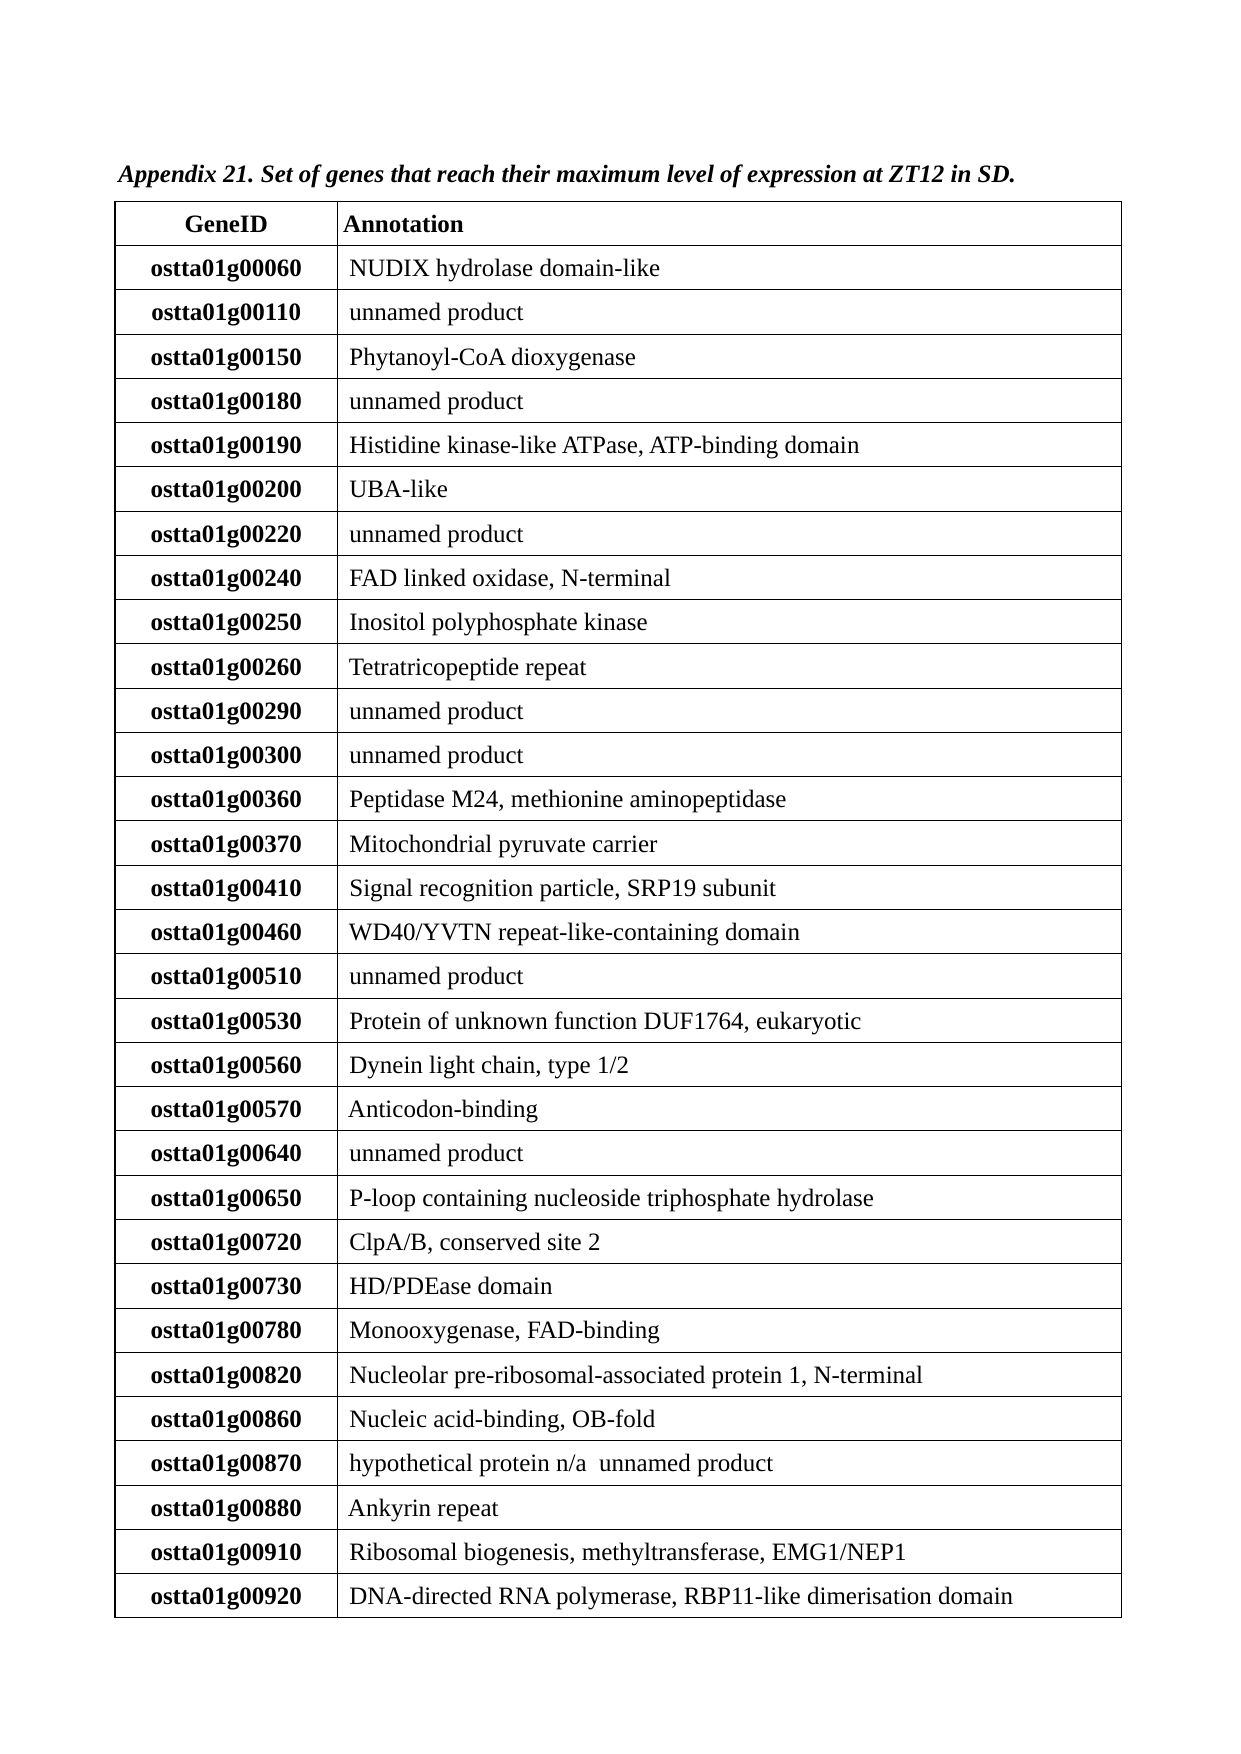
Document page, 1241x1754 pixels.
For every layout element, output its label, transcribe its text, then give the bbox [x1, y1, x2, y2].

table_cell [1122, 1042, 1240, 1086]
table_cell ostta01g00870 [116, 1441, 337, 1484]
table_cell ClpA/B, conserved site 2 [338, 1220, 1121, 1263]
table_header [1122, 201, 1240, 245]
table_cell unnamed product [338, 1131, 1121, 1174]
table_cell ostta01g00720 [116, 1220, 337, 1263]
table_cell ostta01g00180 [116, 379, 337, 422]
table_cell Inositol polyphosphate kinase [338, 600, 1121, 643]
table_cell ostta01g00820 [116, 1353, 337, 1396]
table_cell [1122, 422, 1240, 466]
table_cell P-loop containing nucleoside triphosphate hydrolase [338, 1176, 1121, 1219]
table_cell ostta01g00880 [116, 1486, 337, 1529]
table_cell ostta01g00650 [116, 1176, 337, 1219]
table_cell DNA-directed RNA polymerase, RBP11-like dimerisation domain [338, 1574, 1121, 1617]
table_cell UBA-like [338, 467, 1121, 511]
table_cell Tetratricopeptide repeat [338, 644, 1121, 688]
table_cell Mitochondrial pyruvate carrier [338, 821, 1121, 865]
table_cell [1122, 643, 1240, 688]
table_cell ostta01g00640 [116, 1131, 337, 1174]
table_cell Peptidase M24, methionine aminopeptidase [338, 777, 1121, 820]
table_cell ostta01g00860 [116, 1397, 337, 1440]
table_cell [1122, 953, 1240, 997]
table_cell [1122, 732, 1240, 776]
table_cell [1122, 334, 1240, 378]
table_cell ostta01g00530 [116, 999, 337, 1042]
table_cell [1122, 776, 1240, 820]
table_cell Dynein light chain, type 1/2 [338, 1043, 1121, 1086]
table_cell Ankyrin repeat [338, 1486, 1121, 1529]
table_cell ostta01g00730 [116, 1264, 337, 1307]
table_cell ostta01g00910 [116, 1530, 337, 1573]
table_cell FAD linked oxidase, N-terminal [338, 556, 1121, 599]
table_cell Nucleolar pre-ribosomal-associated protein 1, N-terminal [338, 1353, 1121, 1396]
table_cell [1122, 1086, 1240, 1130]
table_cell ostta01g00360 [116, 777, 337, 820]
table_cell ostta01g00510 [116, 954, 337, 997]
table_cell ostta01g00110 [116, 290, 337, 333]
table_cell [1122, 555, 1240, 599]
table_cell ostta01g00920 [116, 1574, 337, 1617]
table_cell unnamed product [338, 512, 1121, 555]
table_cell ostta01g00290 [116, 689, 337, 732]
table_cell [1122, 1130, 1240, 1174]
table_cell WD40/YVTN repeat-like-containing domain [338, 910, 1121, 953]
table_cell ostta01g00200 [116, 467, 337, 511]
table_cell [1122, 820, 1240, 865]
table_cell [1122, 1352, 1240, 1396]
table_cell [1122, 1263, 1240, 1307]
table_cell ostta01g00560 [116, 1043, 337, 1086]
table_cell ostta01g00240 [116, 556, 337, 599]
table_cell [1122, 1396, 1240, 1440]
table_cell Phytanoyl-CoA dioxygenase [338, 335, 1121, 378]
table_cell ostta01g00220 [116, 512, 337, 555]
table_cell Signal recognition particle, SRP19 subunit [338, 866, 1121, 909]
table_cell [1122, 1219, 1240, 1263]
table_cell ostta01g00410 [116, 866, 337, 909]
table_cell [1122, 1308, 1240, 1352]
table_header GeneID [116, 202, 337, 245]
table_cell ostta01g00190 [116, 423, 337, 466]
table_cell unnamed product [338, 689, 1121, 732]
table_cell [1122, 1573, 1240, 1617]
table_cell ostta01g00300 [116, 733, 337, 776]
table_cell ostta01g00370 [116, 821, 337, 865]
table_cell [1122, 378, 1240, 422]
table_cell [1122, 1529, 1240, 1573]
table_cell Ribosomal biogenesis, methyltransferase, EMG1/NEP1 [338, 1530, 1121, 1573]
table_cell Protein of unknown function DUF1764, eukaryotic [338, 999, 1121, 1042]
table_cell [1122, 466, 1240, 511]
table_cell [1122, 688, 1240, 732]
table_cell ostta01g00260 [116, 644, 337, 688]
table_cell ostta01g00250 [116, 600, 337, 643]
table_cell ostta01g00060 [116, 246, 337, 289]
table_cell ostta01g00460 [116, 910, 337, 953]
table_header Annotation [338, 202, 1121, 245]
table_cell HD/PDEase domain [338, 1264, 1121, 1307]
table_cell [1122, 1485, 1240, 1529]
table_cell hypothetical protein n/a unnamed product [338, 1441, 1121, 1484]
table_cell [1122, 511, 1240, 555]
table_cell [1122, 245, 1240, 289]
table_cell [1122, 1440, 1240, 1484]
table_cell ostta01g00780 [116, 1309, 337, 1352]
table_cell unnamed product [338, 954, 1121, 997]
table_cell [1122, 289, 1240, 333]
table_cell [1122, 909, 1240, 953]
table_cell NUDIX hydrolase domain-like [338, 246, 1121, 289]
table_cell ostta01g00150 [116, 335, 337, 378]
table_cell unnamed product [338, 379, 1121, 422]
table_cell unnamed product [338, 733, 1121, 776]
table_cell Anticodon-binding [338, 1087, 1121, 1130]
text Appendix 21. Set of genes that reach their maximum level of expression at ZT12 in SD. [118, 159, 1122, 188]
table_cell [1122, 998, 1240, 1042]
table_cell unnamed product [338, 290, 1121, 333]
table_cell Nucleic acid-binding, OB-fold [338, 1397, 1121, 1440]
table_cell [1122, 1175, 1240, 1219]
table_cell Histidine kinase-like ATPase, ATP-binding domain [338, 423, 1121, 466]
table_cell ostta01g00570 [116, 1087, 337, 1130]
table_cell [1122, 865, 1240, 909]
table_cell Monooxygenase, FAD-binding [338, 1309, 1121, 1352]
table_cell [1122, 599, 1240, 643]
